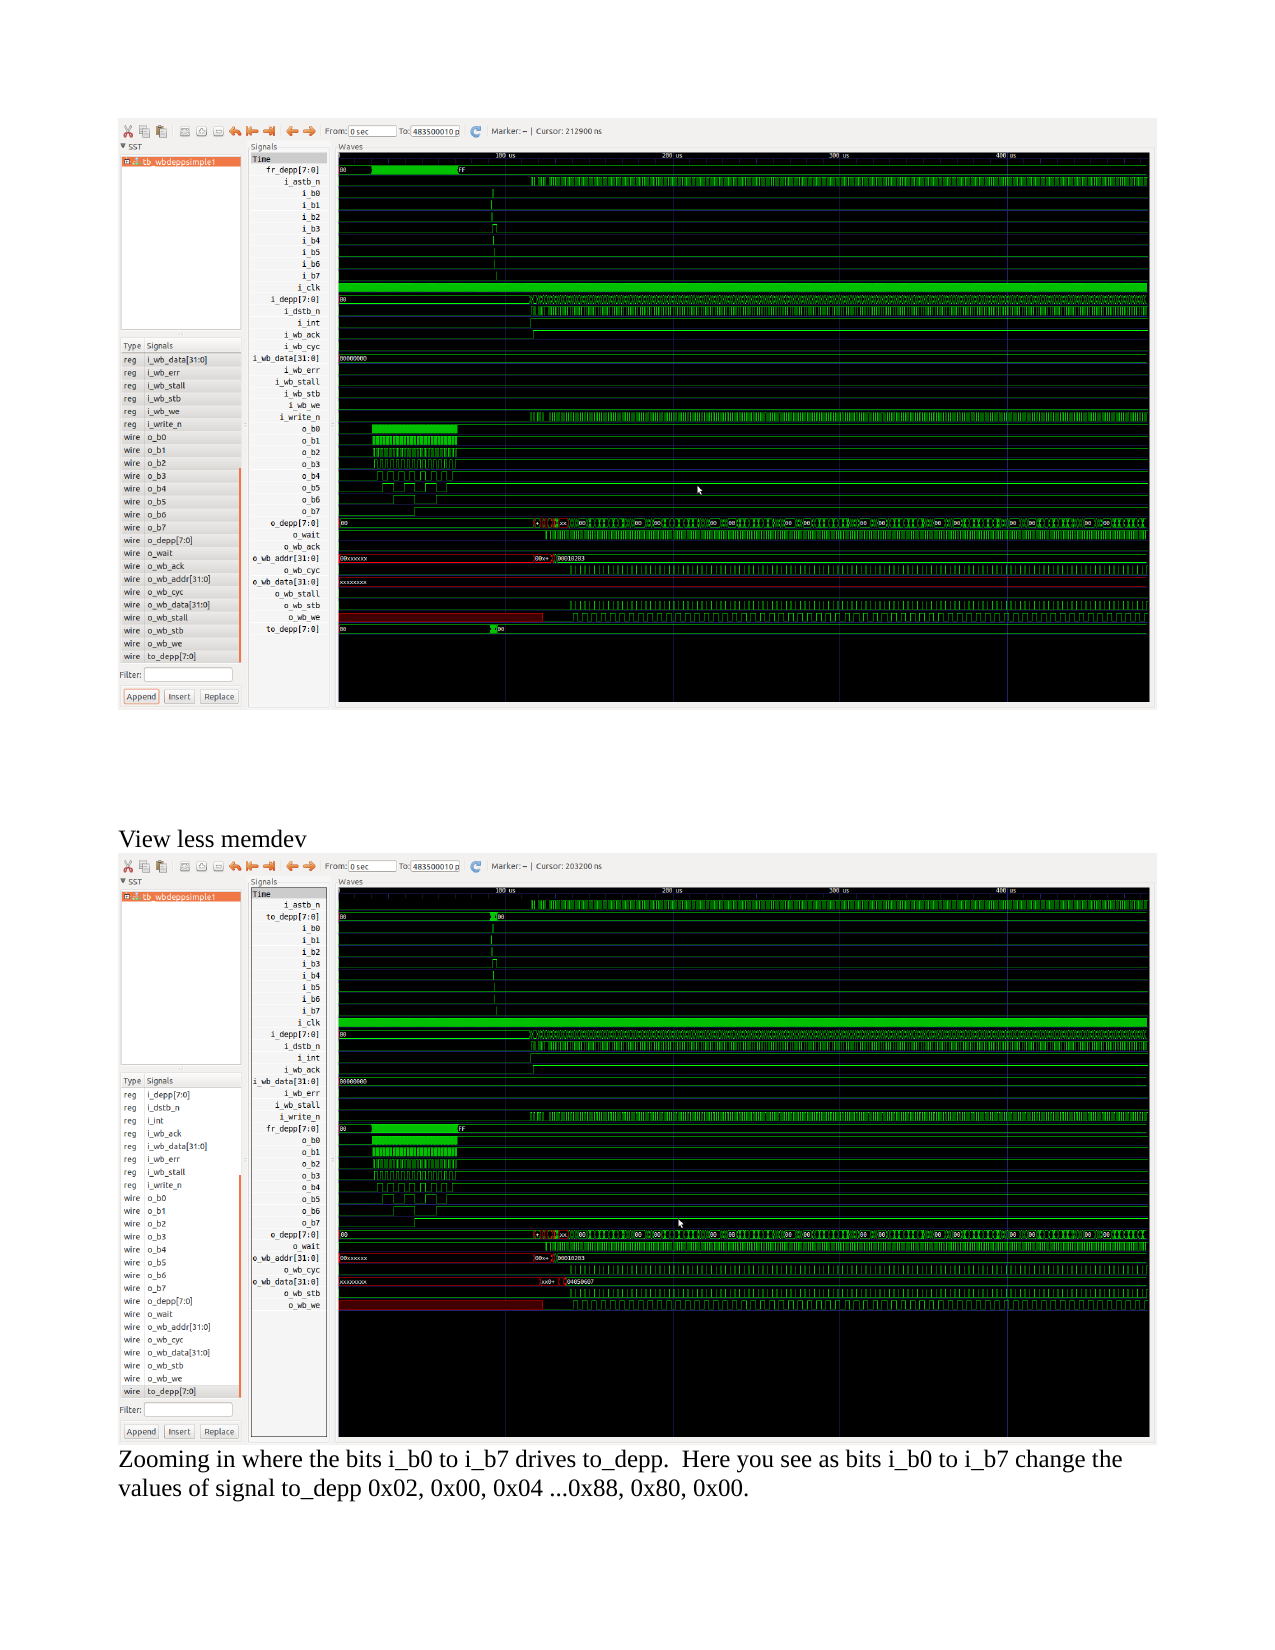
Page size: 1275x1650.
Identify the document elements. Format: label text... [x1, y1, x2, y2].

picture [118, 118, 1157, 710]
text Zooming in where the bits i_b0 to i_b7 drives to_depp. Here you see as bits i_b0 to i_b7 change the values of signal to_depp 0x02, 0x00, 0x04 ...0x88, 0x80, 0x00. [118, 1445, 1157, 1502]
text View less memdev [118, 824, 1157, 853]
picture [118, 853, 1157, 1445]
